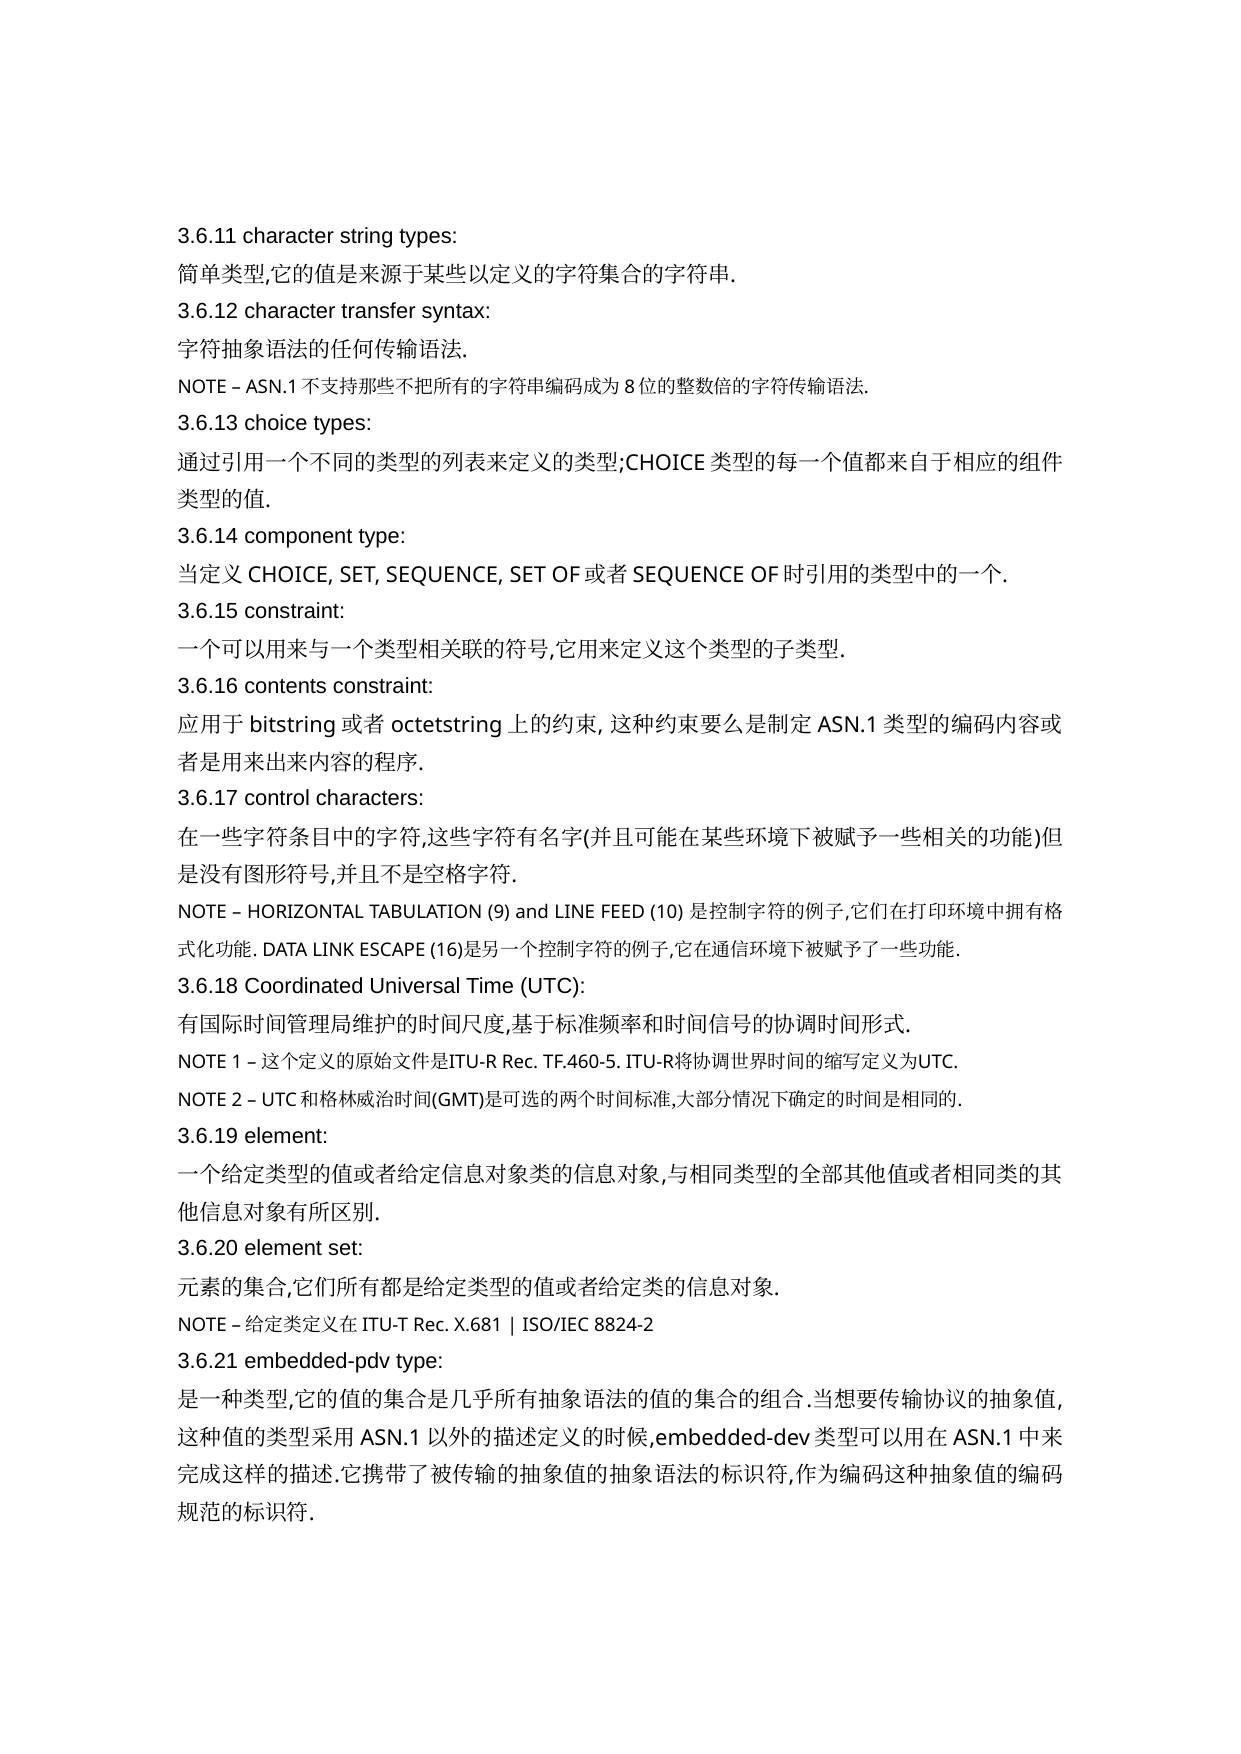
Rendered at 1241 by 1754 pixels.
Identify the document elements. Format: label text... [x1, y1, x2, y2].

subtitle 3.6.14 component type: [177, 517, 1063, 554]
text 当定义CHOICE, SET, SEQUENCE, SET OF或者SEQUENCE OF时引用的类型中的一个. [177, 554, 1063, 592]
subtitle 3.6.17 control characters: [177, 779, 1063, 817]
text NOTE – HORIZONTAL TABULATION (9) and LINE FEED (10) 是控制字符的例子,它们在打印环境中拥有格式化功能. DATA LINK ESCAPE (16)是另一个控制字符的例子,它在通信环境下被赋予了一些功能. [177, 892, 1063, 967]
text NOTE – ASN.1不支持那些不把所有的字符串编码成为8位的整数倍的字符传输语法. [177, 367, 1063, 404]
text NOTE – 给定类定义在ITU-T Rec. X.681 | ISO/IEC 8824-2 [177, 1304, 1063, 1342]
text 一个可以用来与一个类型相关联的符号,它用来定义这个类型的子类型. [177, 629, 1063, 667]
text 有国际时间管理局维护的时间尺度,基于标准频率和时间信号的协调时间形式. [177, 1004, 1063, 1042]
subtitle 3.6.11 character string types: [177, 217, 1063, 254]
subtitle 3.6.18 Coordinated Universal Time (UTC): [177, 967, 1063, 1004]
text 在一些字符条目中的字符,这些字符有名字(并且可能在某些环境下被赋予一些相关的功能)但是没有图形符号,并且不是空格字符. [177, 817, 1063, 892]
text 元素的集合,它们所有都是给定类型的值或者给定类的信息对象. [177, 1267, 1063, 1304]
subtitle 3.6.15 constraint: [177, 592, 1063, 629]
text 通过引用一个不同的类型的列表来定义的类型;CHOICE类型的每一个值都来自于相应的组件类型的值. [177, 442, 1063, 517]
subtitle 3.6.16 contents constraint: [177, 667, 1063, 704]
subtitle 3.6.12 character transfer syntax: [177, 292, 1063, 329]
subtitle 3.6.19 element: [177, 1117, 1063, 1154]
text 应用于bitstring或者octetstring上的约束, 这种约束要么是制定ASN.1类型的编码内容或者是用来出来内容的程序. [177, 704, 1063, 779]
text NOTE 1 – 这个定义的原始文件是ITU-R Rec. TF.460-5. ITU-R将协调世界时间的缩写定义为UTC. [177, 1042, 1063, 1079]
subtitle 3.6.13 choice types: [177, 404, 1063, 442]
subtitle 3.6.21 embedded-pdv type: [177, 1342, 1063, 1379]
text 字符抽象语法的任何传输语法. [177, 329, 1063, 367]
text 简单类型,它的值是来源于某些以定义的字符集合的字符串. [177, 254, 1063, 292]
subtitle 3.6.20 element set: [177, 1229, 1063, 1267]
text 一个给定类型的值或者给定信息对象类的信息对象,与相同类型的全部其他值或者相同类的其他信息对象有所区别. [177, 1154, 1063, 1229]
text NOTE 2 – UTC和格林威治时间(GMT)是可选的两个时间标准,大部分情况下确定的时间是相同的. [177, 1079, 1063, 1117]
text 是一种类型,它的值的集合是几乎所有抽象语法的值的集合的组合.当想要传输协议的抽象值,这种值的类型采用ASN.1以外的描述定义的时候,embedded-dev类型可以用在ASN.1中来完成这样的描述.它携带了被传输的抽象值的抽象语法的标识符,作为编码这种抽象值的编码规范的标识符. [177, 1379, 1063, 1529]
